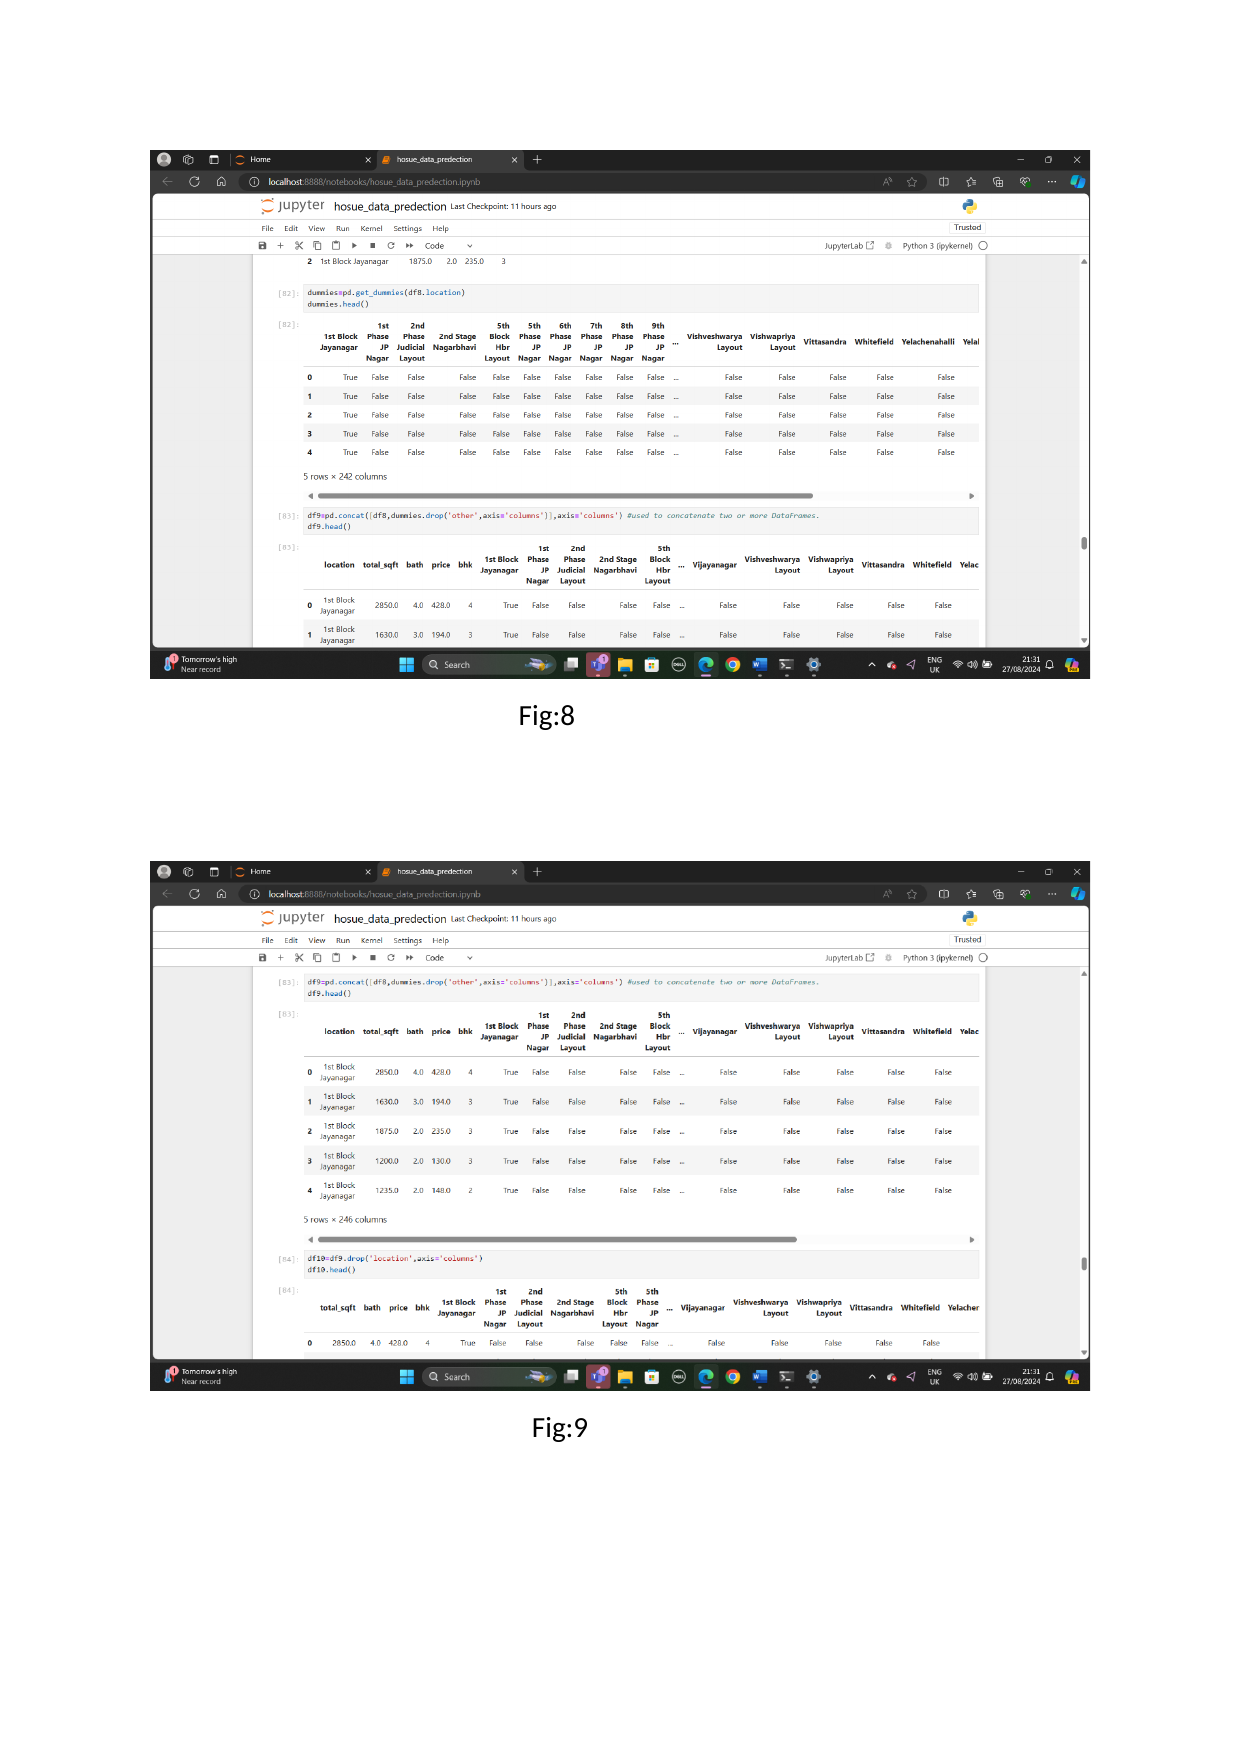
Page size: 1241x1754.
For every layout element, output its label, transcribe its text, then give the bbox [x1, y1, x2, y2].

text Fig:9 [150, 1409, 1090, 1444]
text Fig:8 [150, 697, 1090, 733]
